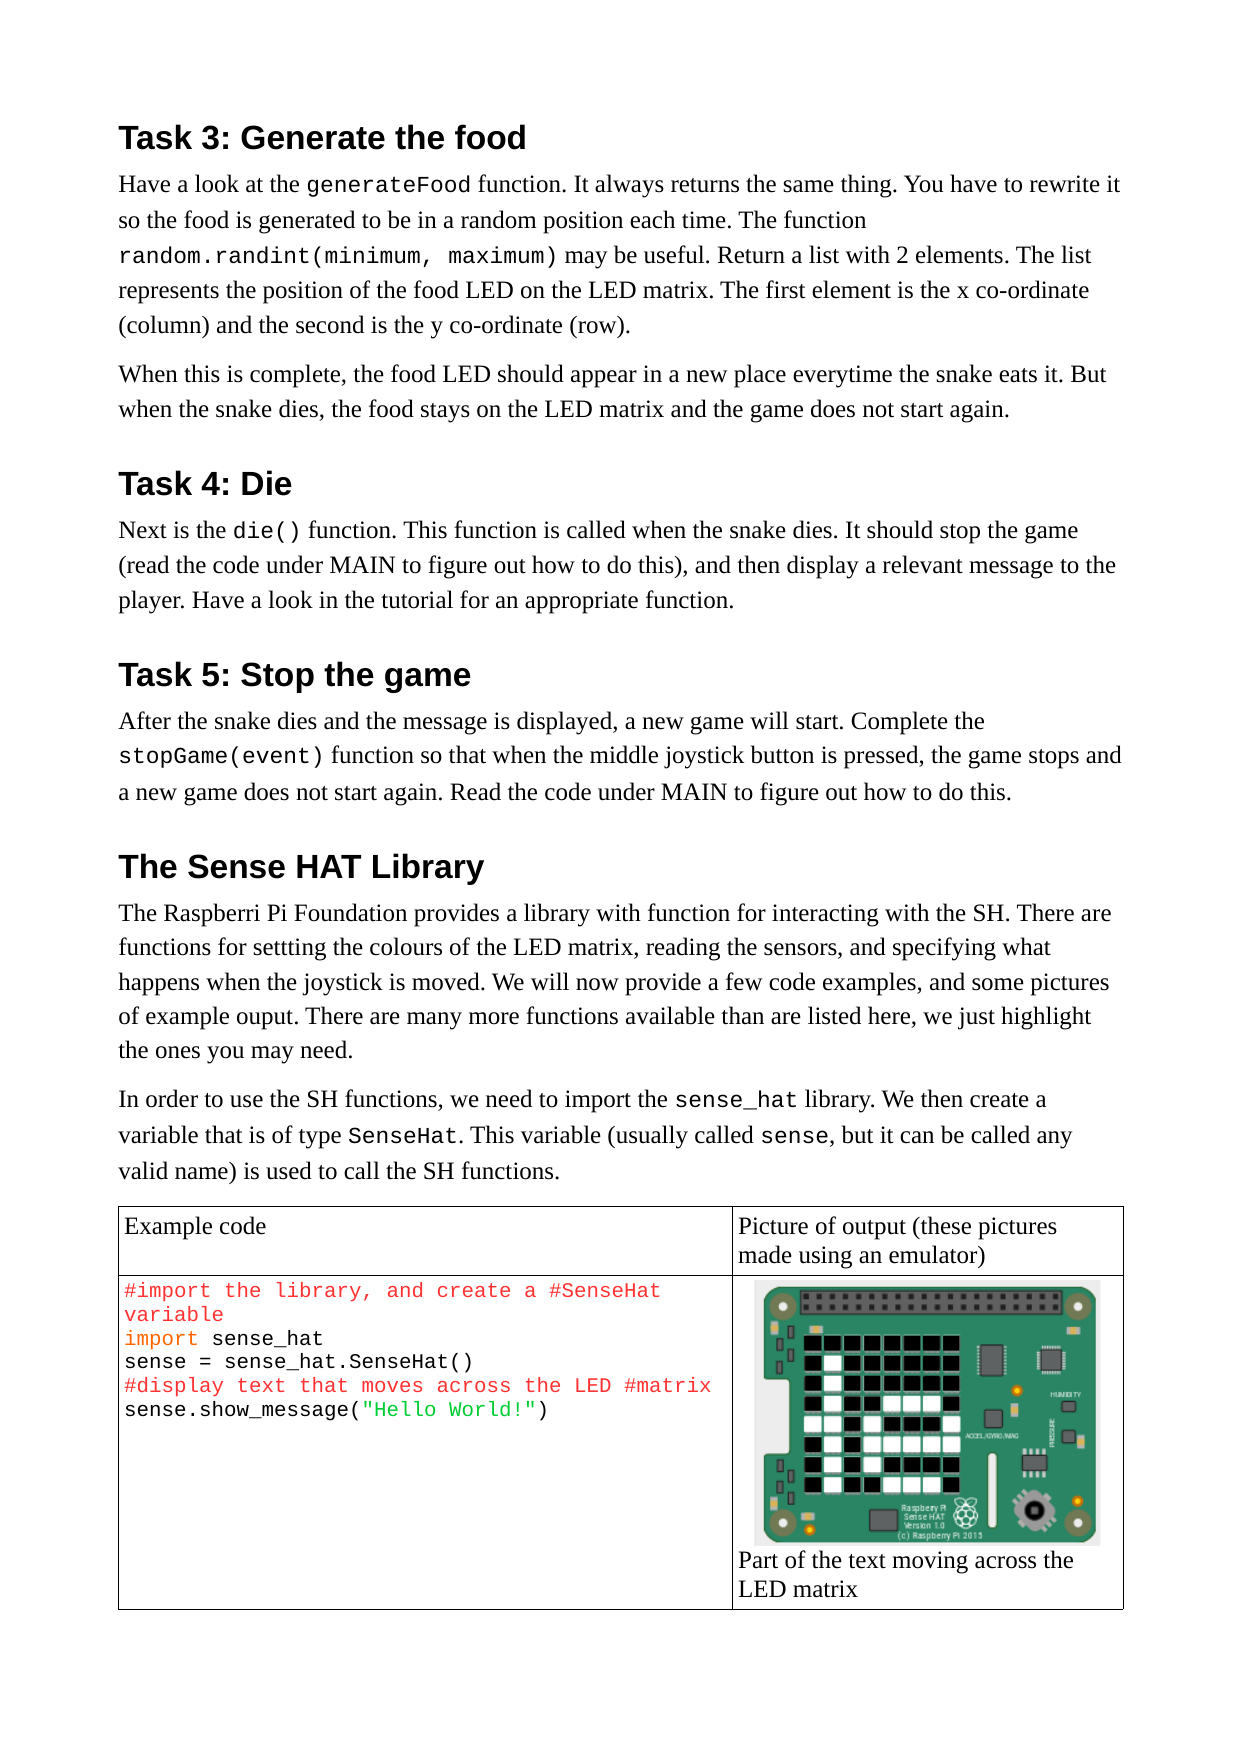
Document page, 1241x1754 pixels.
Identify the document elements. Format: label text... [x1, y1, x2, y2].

table_cell #import the library, and create a #SenseHat variable import sense_hat sense = sense_hat.SenseHat() #display text that moves across the LED #matrix sense.show_message("Hello World!") [119, 1276, 732, 1608]
text Have a look at the generateFood function. It always returns the same thing. You have to rewrite it so the food is generated to be in a random position each time. The function random.randint(minimum, maximum) may be useful. Return a list with 2 elements. The list represents the position of the food LED on the LED matrix. The first element is the x co-ordinate (column) and the second is the y co-ordinate (row). [118, 169, 1122, 339]
subtitle The Sense HAT Library [118, 846, 1122, 885]
text Next is the die() function. This function is called when the snake dies. It should stop the game (read the code under MAIN to figure out how to do this), and then display a relevant message to the player. Have a look in the tutorial for an appropriate function. [118, 515, 1122, 614]
table_cell Part of the text moving across the LED matrix [733, 1276, 1123, 1608]
text After the snake dies and the message is displayed, a new game will start. Complete the stopGame(event) function so that when the middle joystick button is pressed, the game stops and a new game does not start again. Read the code under MAIN to figure out how to do this. [118, 706, 1122, 805]
table_header Picture of output (these pictures made using an emulator) [733, 1207, 1123, 1274]
subtitle Task 4: Die [118, 463, 1122, 502]
text When this is complete, the food LED should appear in a new place everytime the snake eats it. But when the snake dies, the food stays on the LED matrix and the game does not start again. [118, 359, 1122, 422]
text The Raspberri Pi Foundation provides a library with function for interacting with the SH. There are functions for settting the colours of the LED matrix, reading the sensors, and specifying what happens when the joystick is moved. We will now provide a few code examples, and some pictures of example ouput. There are many more functions available than are listed here, we just highlight the ones you may need. [118, 898, 1122, 1064]
table_header Example code [119, 1207, 732, 1274]
subtitle Task 5: Stop the game [118, 655, 1122, 694]
text In order to use the SH functions, we need to import the sense_hat library. We then create a variable that is of type SenseHat. This variable (usually called sense, but it can be called any valid name) is used to call the SH functions. [118, 1084, 1122, 1185]
subtitle Task 3: Generate the food [118, 118, 1122, 157]
